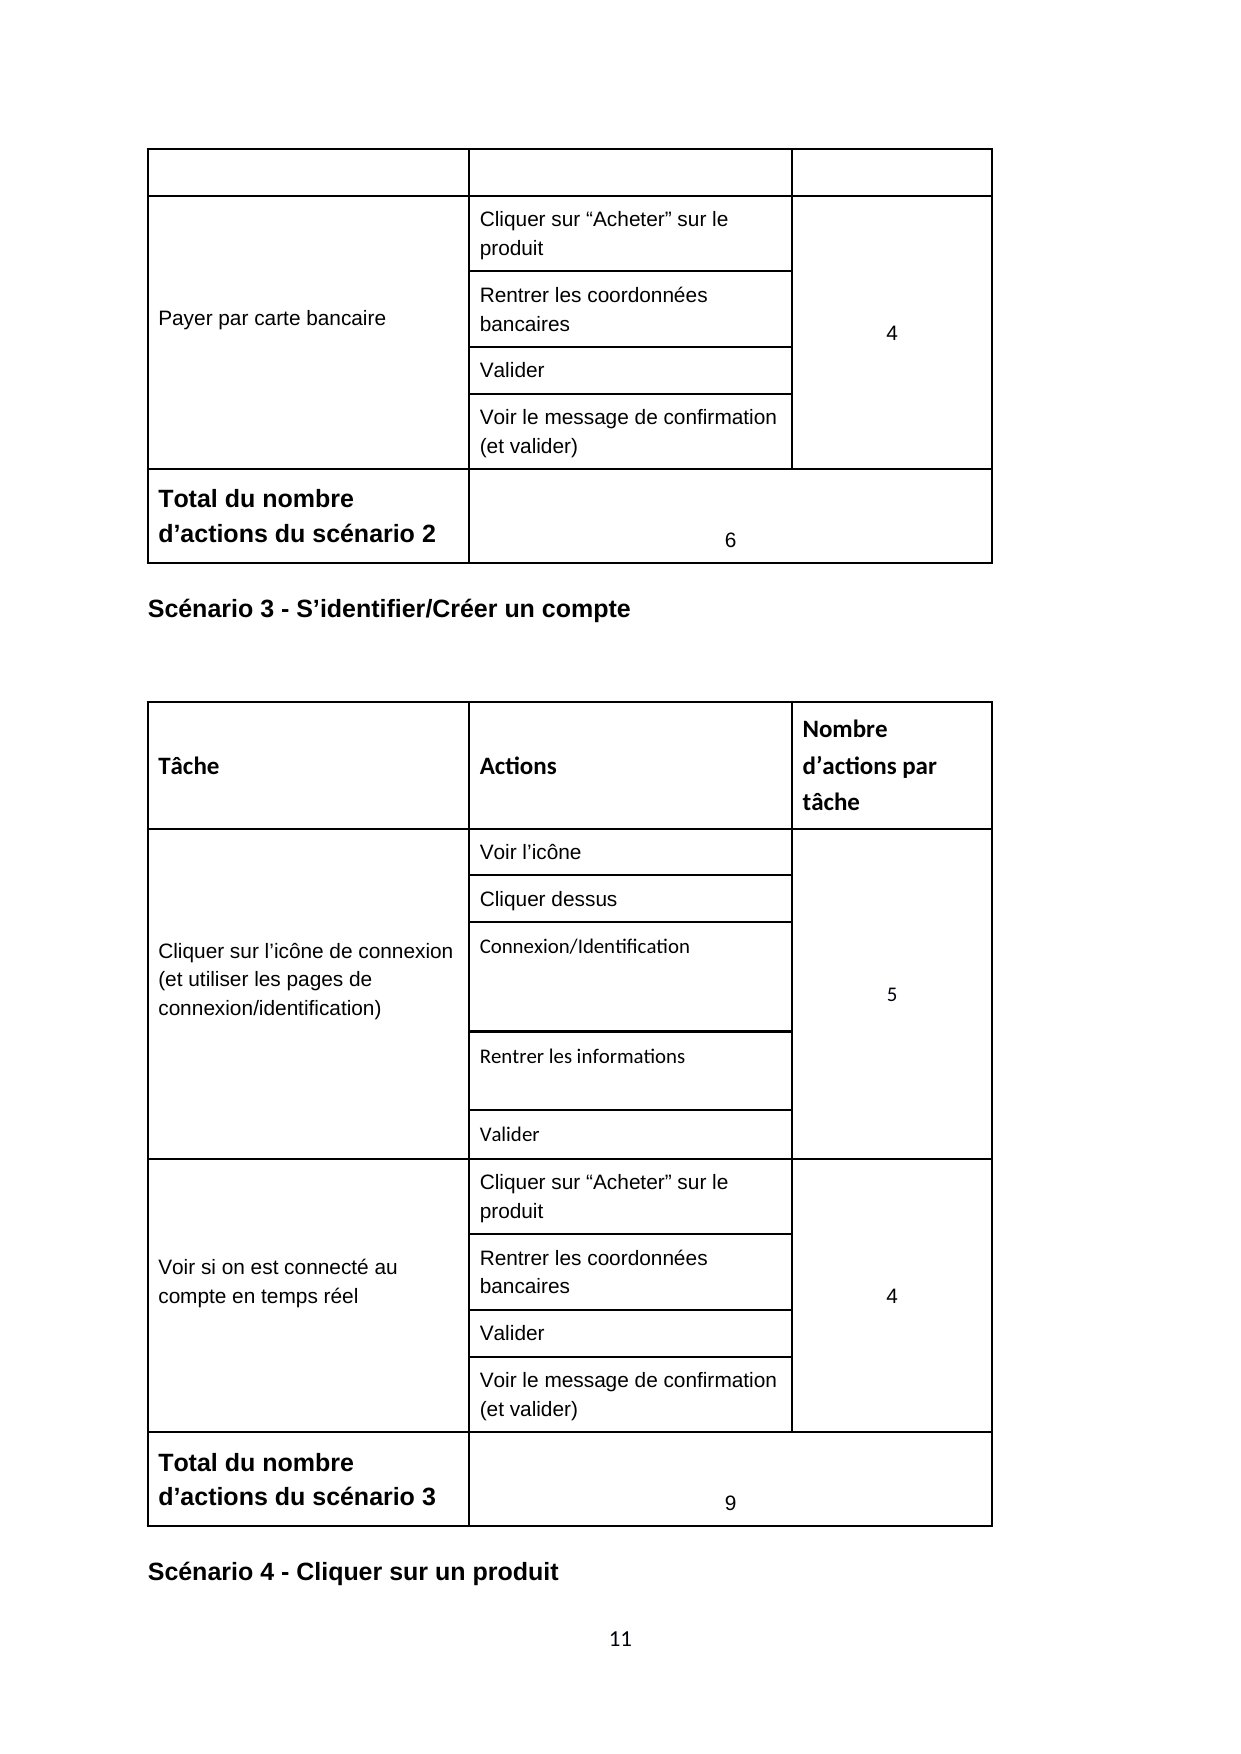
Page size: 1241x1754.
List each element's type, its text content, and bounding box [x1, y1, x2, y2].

table_cell Cliquer sur “Acheter” sur le produit [470, 1160, 791, 1233]
table_cell Voir le message de confirmation (et valider) [470, 1358, 791, 1431]
table_cell Total du nombre d’actions du scénario 3 [149, 1433, 468, 1525]
table_cell Cliquer sur l’icône de connexion (et utiliser les pages de connexion/identification) [149, 830, 468, 1157]
table_cell Total du nombre d’actions du scénario 2 [149, 470, 468, 562]
table_cell 6 [470, 470, 991, 562]
table_cell 9 [470, 1433, 991, 1525]
table_cell [470, 150, 791, 194]
table_header Tâche [149, 703, 468, 827]
table_cell Valider [470, 1111, 791, 1157]
table_cell Voir l’icône [470, 830, 791, 874]
table_cell Rentrer les informations [470, 1033, 791, 1109]
table_cell 5 [793, 830, 991, 1157]
table_cell 4 [793, 197, 991, 468]
table_cell Voir le message de confirmation (et valider) [470, 395, 791, 468]
table_cell Valider [470, 1311, 791, 1356]
text Scénario 3 - S’identifier/Créer un compte [148, 594, 1093, 623]
table_cell Payer par carte bancaire [149, 197, 468, 468]
table_cell [149, 150, 468, 194]
table_cell Connexion/Identification [470, 923, 791, 1030]
table_header Nombre d’actions par tâche [793, 703, 991, 827]
table_cell Rentrer les coordonnées bancaires [470, 272, 791, 346]
table_cell Cliquer dessus [470, 876, 791, 921]
table_cell [793, 150, 991, 194]
table_header Actions [470, 703, 791, 827]
table_cell Rentrer les coordonnées bancaires [470, 1235, 791, 1309]
table_cell Voir si on est connecté au compte en temps réel [149, 1160, 468, 1431]
table_cell Cliquer sur “Acheter” sur le produit [470, 197, 791, 270]
text Scénario 4 - Cliquer sur un produit [148, 1557, 1093, 1586]
table_cell Valider [470, 348, 791, 393]
table_cell 4 [793, 1160, 991, 1431]
